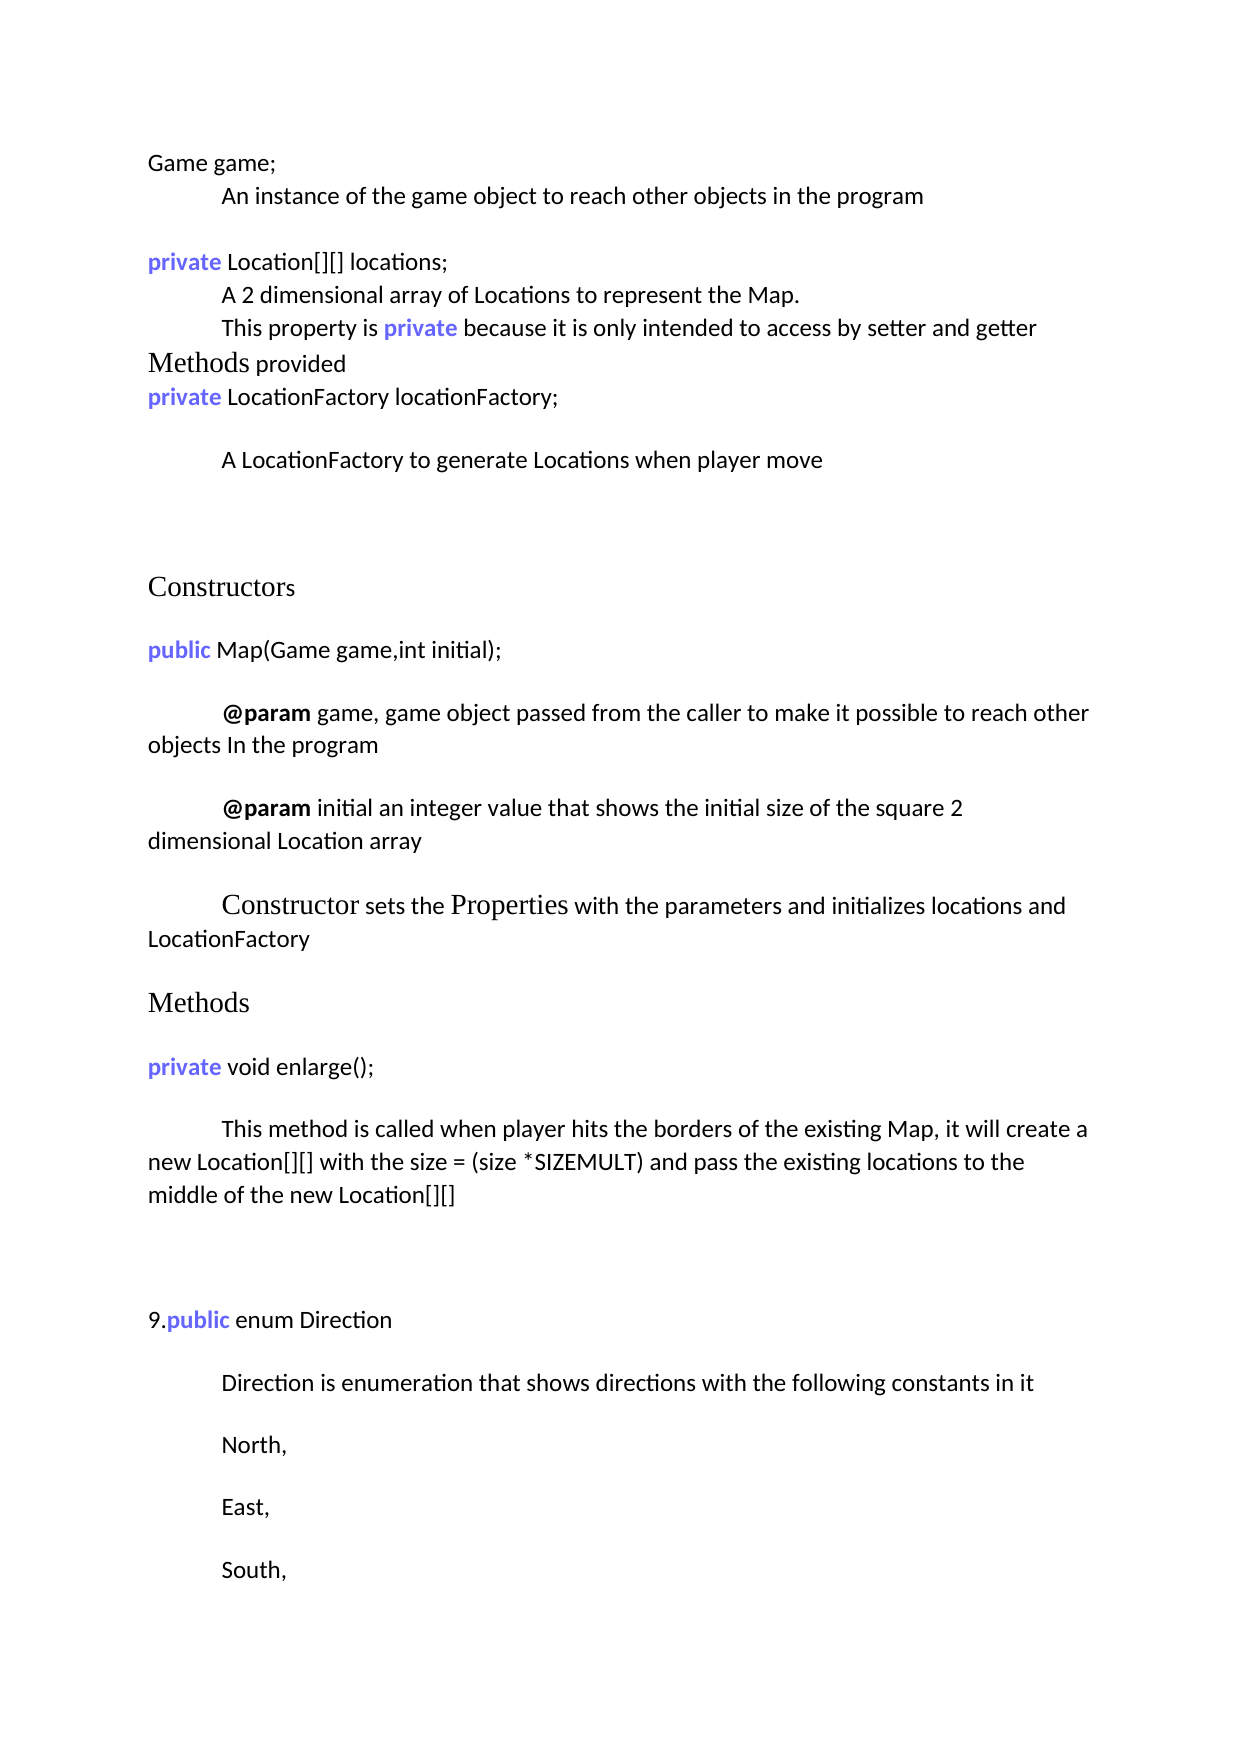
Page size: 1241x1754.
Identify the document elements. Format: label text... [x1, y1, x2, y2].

text This method is called when player hits the borders of the existing Map, it will create a new Location[][] with the size = (size *SIZEMULT) and pass the existing locations to the middle of the new Location[][] [148, 1114, 1093, 1210]
text @param initial an integer value that shows the initial size of the square 2 dimensional Location array [148, 792, 1093, 855]
text East, [148, 1491, 1093, 1522]
text Methods [148, 986, 1093, 1019]
text 9.public enum Direction [148, 1304, 1093, 1335]
text North, [148, 1429, 1093, 1459]
text This property is private because it is only intended to access by setter and getter Methods provided [148, 312, 1093, 379]
text A LocationFactory to generate Locations when player move [148, 444, 1093, 474]
text public Map(Game game,int initial); [148, 634, 1093, 665]
text Direction is enumeration that shows directions with the following constants in it [148, 1367, 1093, 1397]
text An instance of the game object to reach other objects in the program [148, 181, 1093, 211]
text A 2 dimensional array of Locations to represent the Map. [148, 279, 1093, 310]
text Game game; [148, 148, 1093, 178]
text South, [148, 1554, 1093, 1584]
text private void enlarge(); [148, 1051, 1093, 1082]
text @param game, game object passed from the caller to make it possible to reach other objects In the program [148, 697, 1093, 760]
text private Location[][] locations; [148, 246, 1093, 277]
text private LocationFactory locationFactory; [148, 381, 1093, 412]
text Constructor sets the Properties with the parameters and initializes locations and LocationFactory [148, 887, 1093, 954]
text Constructors [148, 569, 1093, 602]
